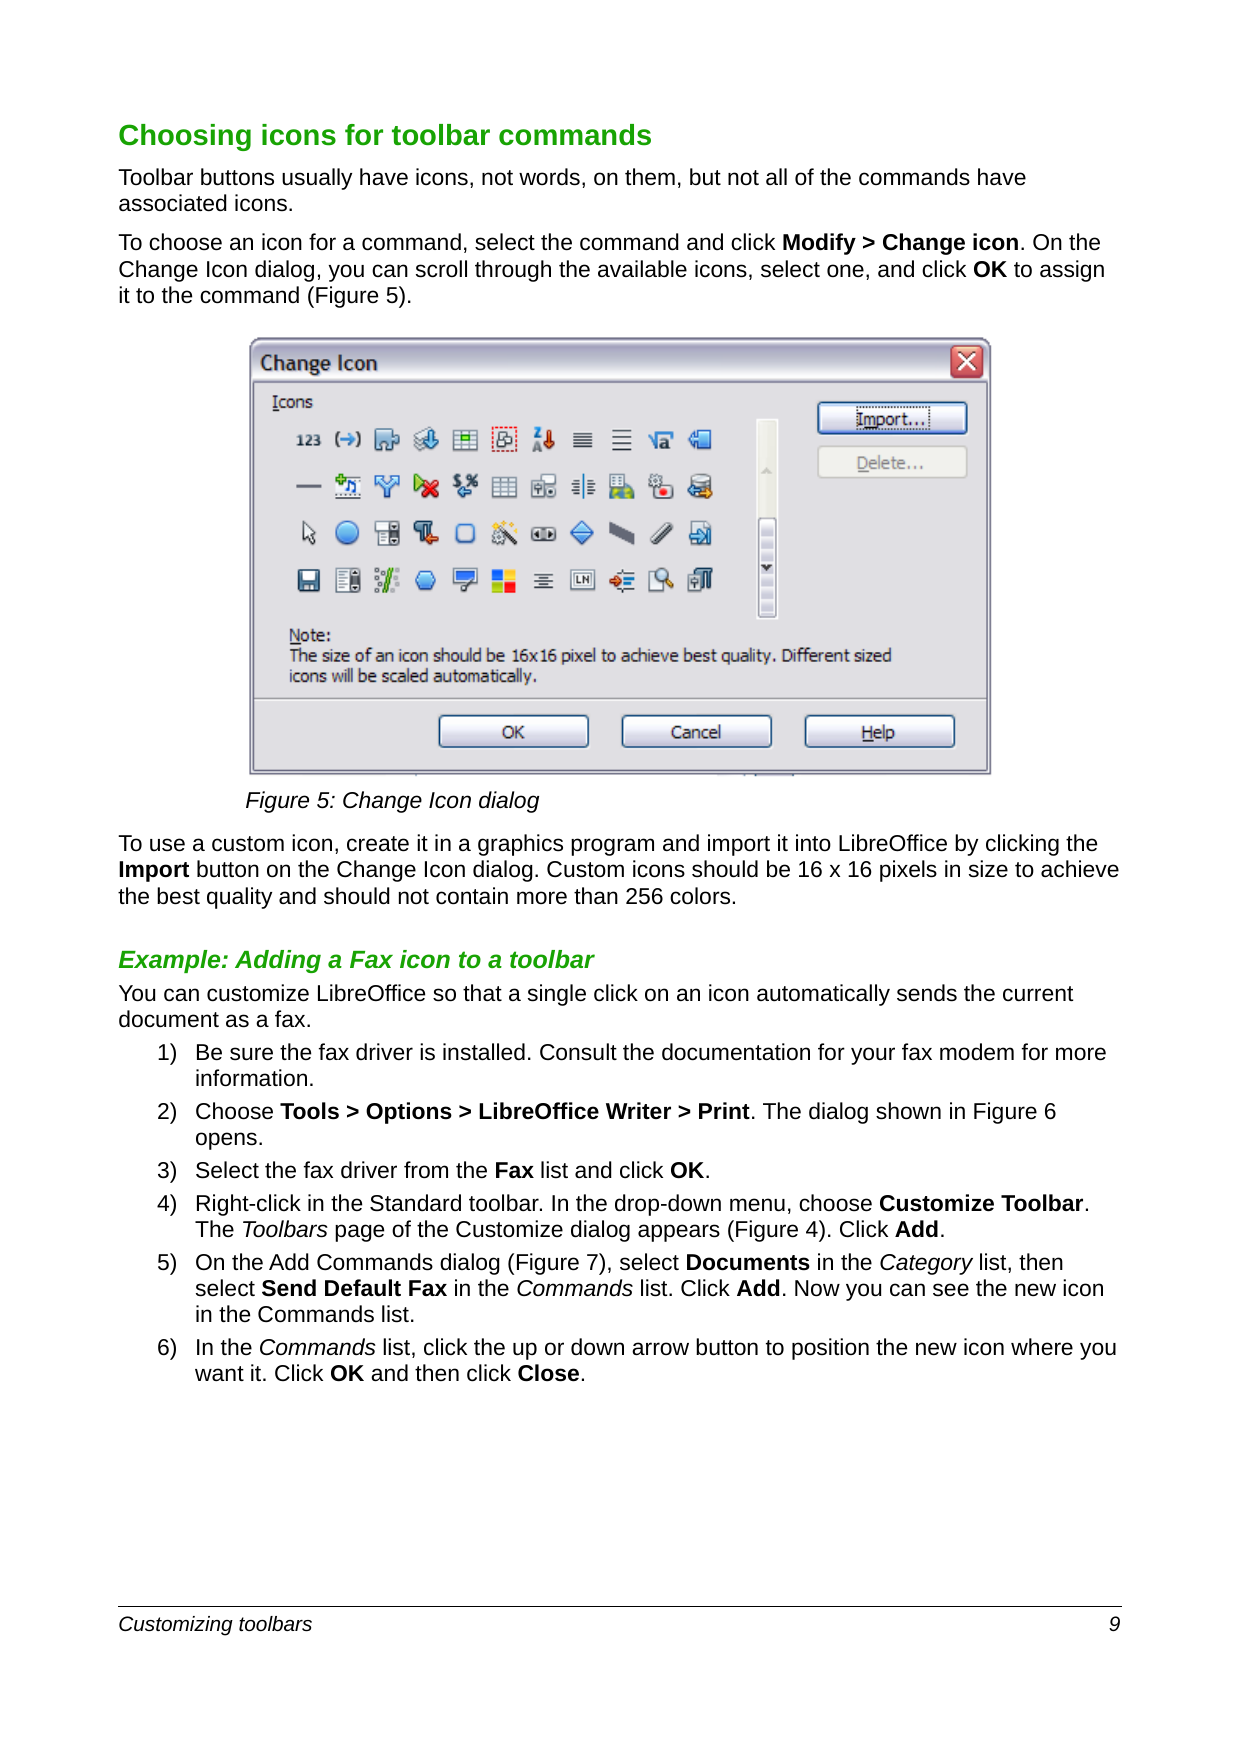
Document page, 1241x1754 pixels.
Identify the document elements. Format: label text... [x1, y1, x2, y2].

list Select the fax driver from the Fax list and click OK. [177, 1157, 1122, 1183]
subtitle Choosing icons for toolbar commands [118, 118, 1122, 152]
text To choose an icon for a command, select the command and click Modify > Change icon. On the Change Icon dialog, you can scroll through the available icons, select one, and click OK to assign it to the command (Figure 5). [118, 229, 1122, 308]
text Figure 5: Change Icon dialog [245, 787, 995, 813]
text To use a custom icon, create it in a graphics program and import it into LibreOffice by clicking the Import button on the Change Icon dialog. Custom icons should be 16 x 16 pixels in size to achieve the best quality and should not contain more than 256 colors. [118, 830, 1122, 909]
text Toolbar buttons usually have icons, not words, on them, but not all of the commands have associated icons. [118, 164, 1122, 217]
list On the Add Commands dialog (Figure 7), select Documents in the Category list, then select Send Default Fax in the Commands list. Click Add. Now you can see the new icon in the Commands list. [177, 1248, 1122, 1328]
list Right-click in the Standard toolbar. In the drop-down menu, choose Customize Toolbar. The Toolbars page of the Customize dialog appears (Figure 4). Click Add. [177, 1189, 1122, 1242]
list Choose Tools > Options > LibreOffice Writer > Print. The dialog shown in Figure 6 opens. [177, 1098, 1122, 1151]
picture [245, 333, 995, 781]
list You can customize LibreOffice so that a single click on an icon automatically sends the current document as a fax. [118, 980, 1122, 1033]
list Be sure the fax driver is installed. Consult the documentation for your fax modem for more information. [177, 1039, 1122, 1092]
list In the Commands list, click the up or down arrow button to position the new icon where you want it. Click OK and then click Close. [177, 1334, 1122, 1387]
subtitle Example: Adding a Fax icon to a toolbar [118, 945, 1122, 973]
